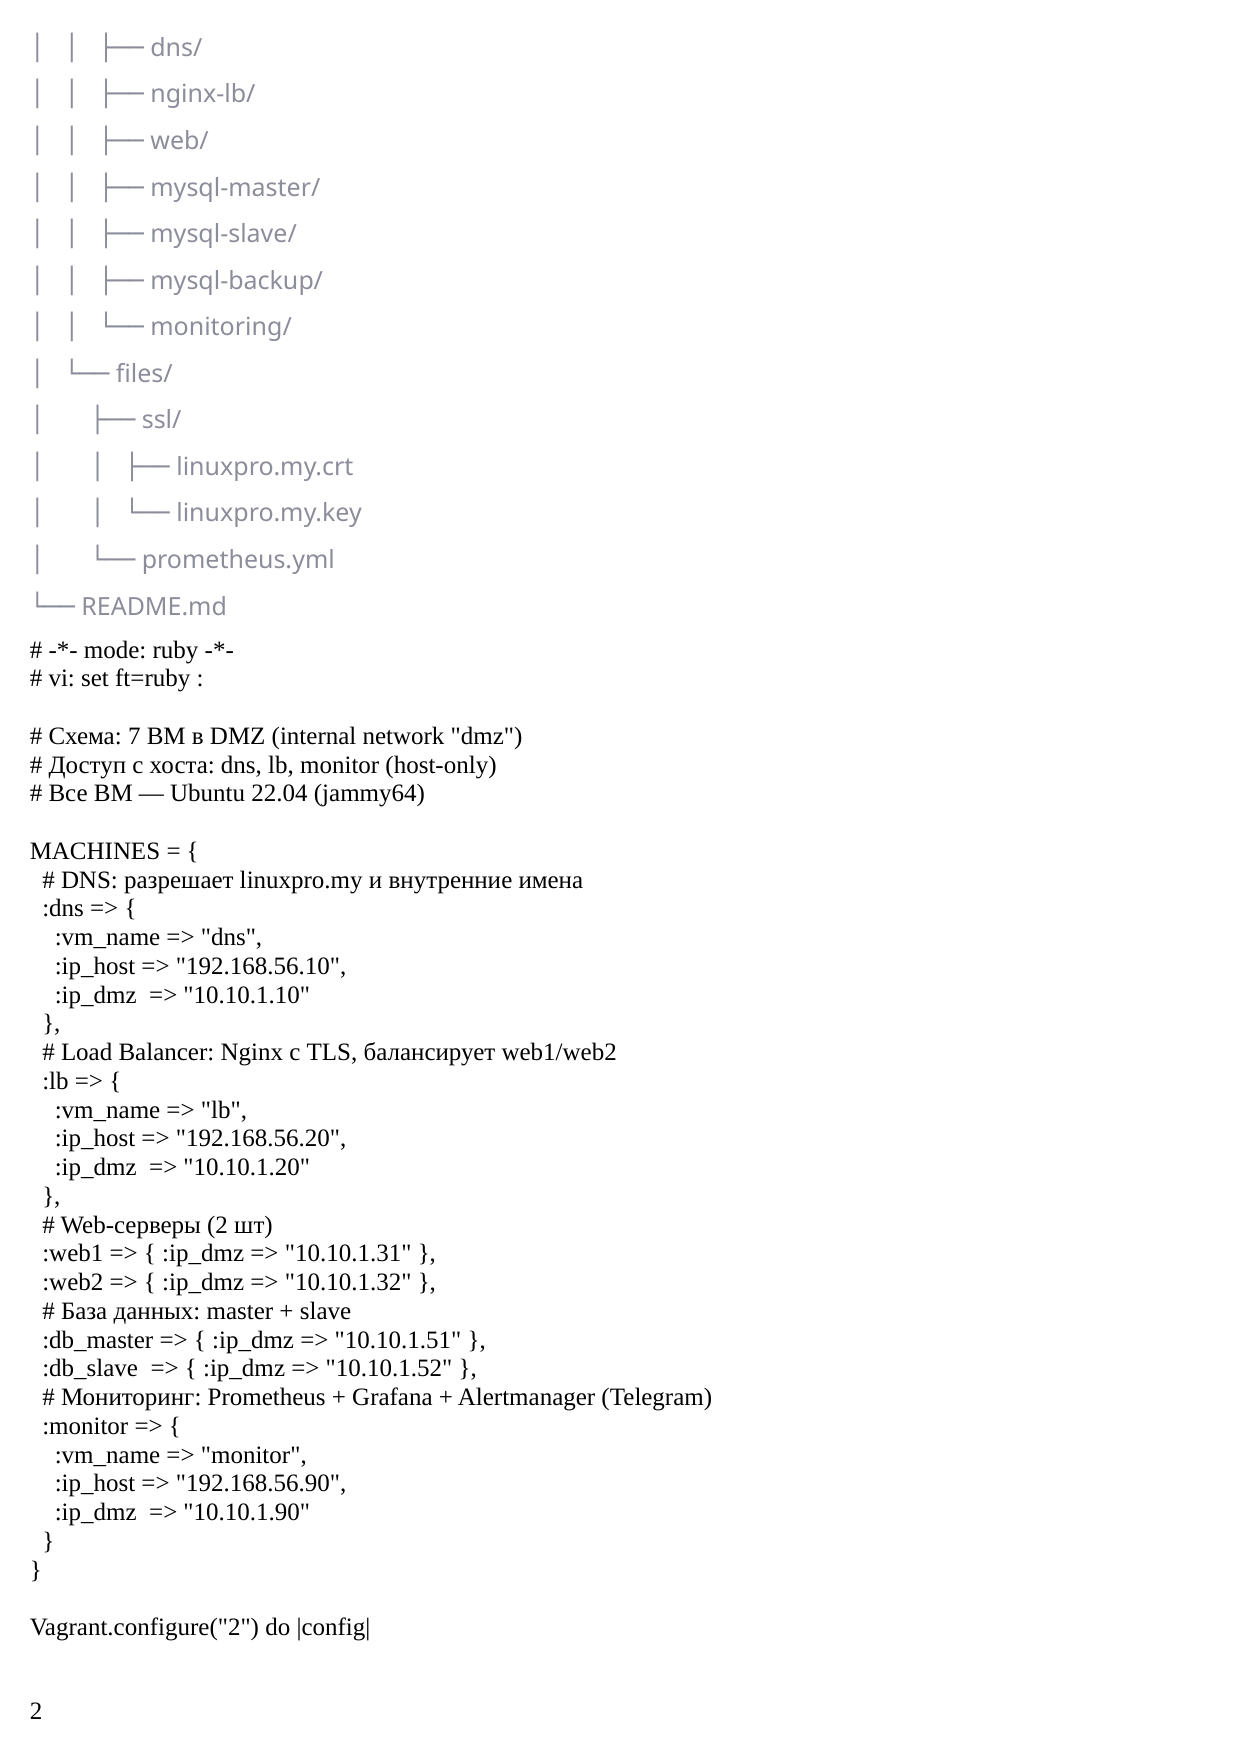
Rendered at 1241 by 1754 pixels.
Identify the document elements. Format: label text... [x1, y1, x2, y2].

text │ │ ├── dns/ [29, 29, 1211, 63]
text :web2 => { :ip_dmz => "10.10.1.32" }, [29, 1267, 1211, 1296]
text :dns => { [29, 893, 1211, 922]
text :db_master => { :ip_dmz => "10.10.1.51" }, [29, 1325, 1211, 1353]
text Vagrant.configure("2") do |config| [29, 1612, 1211, 1641]
text } [29, 1555, 1211, 1583]
text :vm_name => "dns", [29, 922, 1211, 951]
text └── README.md [29, 588, 1211, 622]
text }, [29, 1008, 1211, 1037]
text } [29, 1526, 1211, 1555]
text # -*- mode: ruby -*- [29, 635, 1211, 663]
text :ip_host => "192.168.56.20", [29, 1123, 1211, 1152]
text # Все ВМ — Ubuntu 22.04 (jammy64) [29, 778, 1211, 807]
text │ │ ├── nginx-lb/ [29, 76, 1211, 110]
text :vm_name => "monitor", [29, 1440, 1211, 1468]
text # DNS: разрешает linuxpro.my и внутренние имена [29, 865, 1211, 893]
text # vi: set ft=ruby : [29, 663, 1211, 692]
text # Доступ с хоста: dns, lb, monitor (host-only) [29, 750, 1211, 778]
text │ │ ├── mysql-master/ [29, 169, 1211, 203]
text │ │ ├── linuxpro.my.crt [29, 448, 1211, 483]
text :ip_host => "192.168.56.10", [29, 951, 1211, 980]
text MACHINES = { [29, 836, 1211, 865]
text # Мониторинг: Prometheus + Grafana + Alertmanager (Telegram) [29, 1382, 1211, 1411]
text # Схема: 7 ВМ в DMZ (internal network "dmz") [29, 721, 1211, 750]
text │ └── prometheus.yml [29, 542, 1211, 576]
text │ │ └── monitoring/ [29, 309, 1211, 343]
text │ │ └── linuxpro.my.key [29, 495, 1211, 529]
text │ ├── ssl/ [29, 402, 1211, 436]
text │ │ ├── mysql-slave/ [29, 216, 1211, 250]
text :ip_dmz => "10.10.1.90" [29, 1497, 1211, 1526]
text :monitor => { [29, 1411, 1211, 1440]
text :lb => { [29, 1066, 1211, 1095]
text │ └── files/ [29, 355, 1211, 389]
text :vm_name => "lb", [29, 1095, 1211, 1123]
text :ip_host => "192.168.56.90", [29, 1468, 1211, 1497]
text │ │ ├── web/ [29, 123, 1211, 157]
text :web1 => { :ip_dmz => "10.10.1.31" }, [29, 1238, 1211, 1267]
text :db_slave => { :ip_dmz => "10.10.1.52" }, [29, 1353, 1211, 1382]
text }, [29, 1181, 1211, 1210]
text # База данных: master + slave [29, 1296, 1211, 1325]
text # Web-серверы (2 шт) [29, 1210, 1211, 1238]
text # Load Balancer: Nginx с TLS, балансирует web1/web2 [29, 1037, 1211, 1066]
text :ip_dmz => "10.10.1.10" [29, 980, 1211, 1008]
text :ip_dmz => "10.10.1.20" [29, 1152, 1211, 1181]
text │ │ ├── mysql-backup/ [29, 262, 1211, 296]
